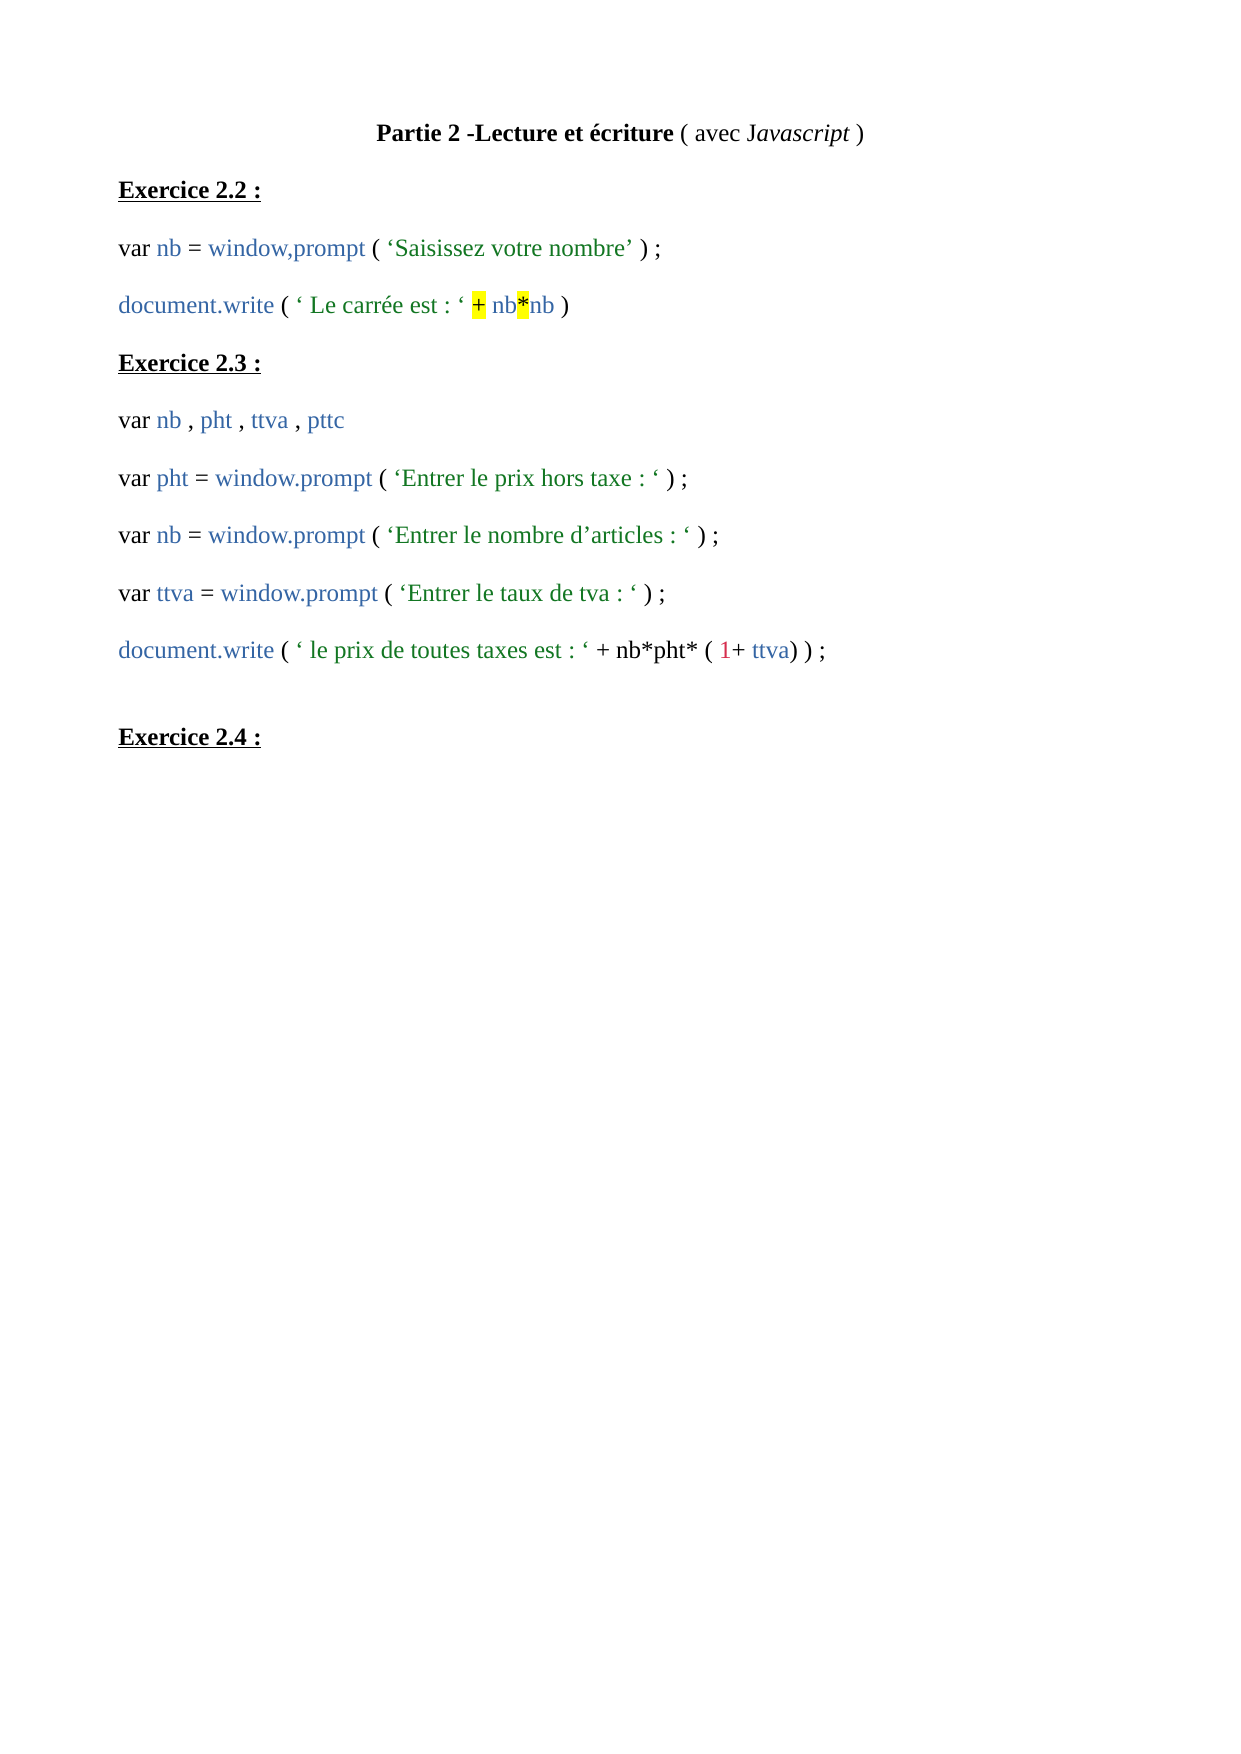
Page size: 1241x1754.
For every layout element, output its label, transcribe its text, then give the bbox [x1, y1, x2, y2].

text Partie 2 -Lecture et écriture ( avec Javascript ) [118, 118, 1122, 147]
text var nb = window,prompt ( ‘Saisissez votre nombre’ ) ; [118, 233, 1122, 262]
text var pht = window.prompt ( ‘Entrer le prix hors taxe : ‘ ) ; [118, 463, 1122, 492]
text document.write ( ‘ Le carrée est : ‘ + nb*nb ) [118, 291, 1122, 319]
text var ttva = window.prompt ( ‘Entrer le taux de tva : ‘ ) ; [118, 578, 1122, 607]
text Exercice 2.2 : [118, 176, 1122, 204]
text var nb , pht , ttva , pttc [118, 406, 1122, 434]
text Exercice 2.3 : [118, 348, 1122, 377]
text Exercice 2.4 : [118, 722, 1122, 751]
text var nb = window.prompt ( ‘Entrer le nombre d’articles : ‘ ) ; [118, 521, 1122, 549]
text document.write ( ‘ le prix de toutes taxes est : ‘ + nb*pht* ( 1+ ttva) ) ; [118, 636, 1122, 664]
